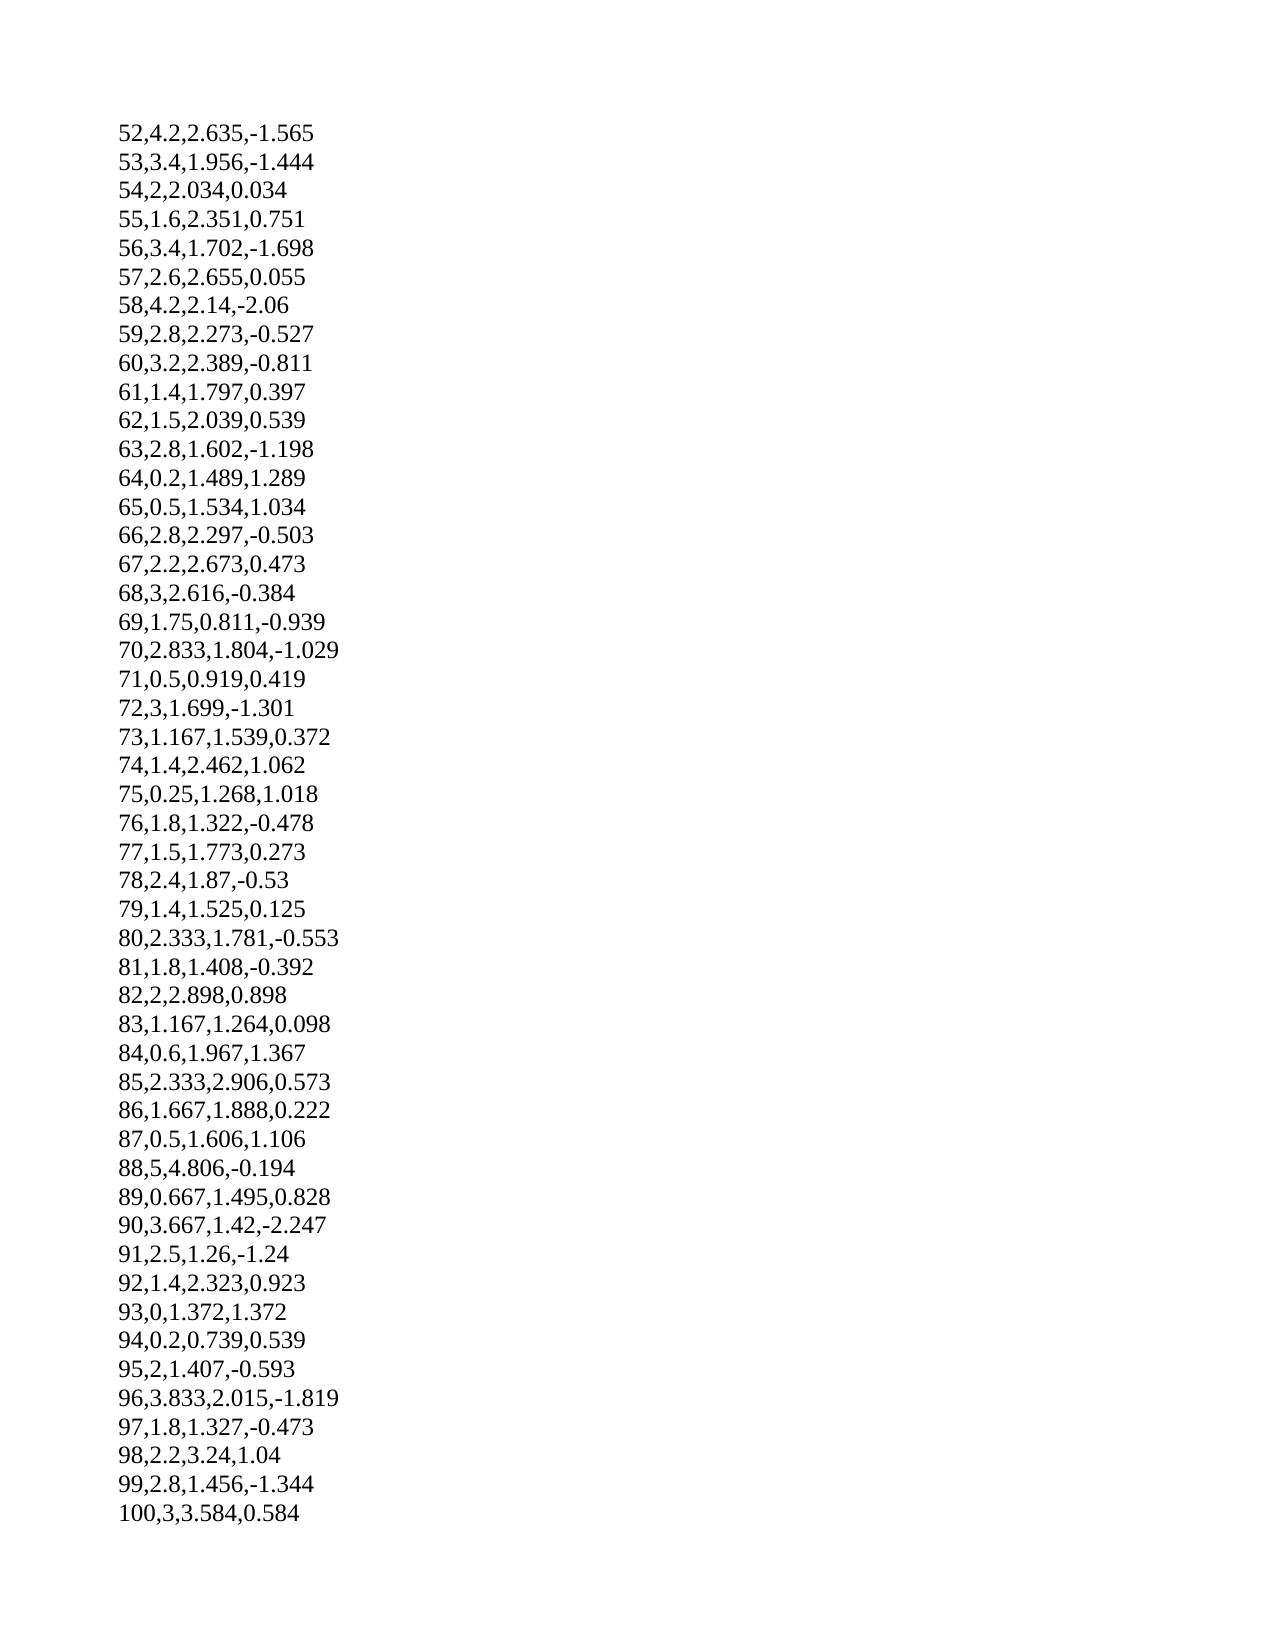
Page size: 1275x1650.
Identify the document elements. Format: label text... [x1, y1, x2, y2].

text 65,0.5,1.534,1.034 [118, 492, 1157, 521]
text 86,1.667,1.888,0.222 [118, 1096, 1157, 1124]
text 93,0,1.372,1.372 [118, 1297, 1157, 1326]
text 72,3,1.699,-1.301 [118, 693, 1157, 722]
text 76,1.8,1.322,-0.478 [118, 808, 1157, 837]
text 78,2.4,1.87,-0.53 [118, 866, 1157, 894]
text 69,1.75,0.811,-0.939 [118, 607, 1157, 636]
text 60,3.2,2.389,-0.811 [118, 348, 1157, 377]
text 67,2.2,2.673,0.473 [118, 549, 1157, 578]
text 64,0.2,1.489,1.289 [118, 463, 1157, 492]
text 66,2.8,2.297,-0.503 [118, 521, 1157, 549]
text 68,3,2.616,-0.384 [118, 578, 1157, 607]
text 70,2.833,1.804,-1.029 [118, 636, 1157, 664]
text 80,2.333,1.781,-0.553 [118, 923, 1157, 952]
text 53,3.4,1.956,-1.444 [118, 147, 1157, 176]
text 81,1.8,1.408,-0.392 [118, 952, 1157, 981]
text 100,3,3.584,0.584 [118, 1498, 1157, 1527]
text 88,5,4.806,-0.194 [118, 1153, 1157, 1182]
text 73,1.167,1.539,0.372 [118, 722, 1157, 751]
text 62,1.5,2.039,0.539 [118, 406, 1157, 434]
text 92,1.4,2.323,0.923 [118, 1268, 1157, 1297]
text 74,1.4,2.462,1.062 [118, 751, 1157, 779]
text 54,2,2.034,0.034 [118, 176, 1157, 204]
text 96,3.833,2.015,-1.819 [118, 1383, 1157, 1412]
text 85,2.333,2.906,0.573 [118, 1067, 1157, 1096]
text 56,3.4,1.702,-1.698 [118, 233, 1157, 262]
text 95,2,1.407,-0.593 [118, 1354, 1157, 1383]
text 79,1.4,1.525,0.125 [118, 894, 1157, 923]
text 75,0.25,1.268,1.018 [118, 779, 1157, 808]
text 87,0.5,1.606,1.106 [118, 1124, 1157, 1153]
text 63,2.8,1.602,-1.198 [118, 434, 1157, 463]
text 84,0.6,1.967,1.367 [118, 1038, 1157, 1067]
text 59,2.8,2.273,-0.527 [118, 319, 1157, 348]
text 58,4.2,2.14,-2.06 [118, 291, 1157, 319]
text 98,2.2,3.24,1.04 [118, 1441, 1157, 1469]
text 57,2.6,2.655,0.055 [118, 262, 1157, 291]
text 83,1.167,1.264,0.098 [118, 1009, 1157, 1038]
text 82,2,2.898,0.898 [118, 981, 1157, 1009]
text 99,2.8,1.456,-1.344 [118, 1469, 1157, 1498]
text 77,1.5,1.773,0.273 [118, 837, 1157, 866]
text 94,0.2,0.739,0.539 [118, 1326, 1157, 1354]
text 90,3.667,1.42,-2.247 [118, 1211, 1157, 1239]
text 52,4.2,2.635,-1.565 [118, 118, 1157, 147]
text 91,2.5,1.26,-1.24 [118, 1239, 1157, 1268]
text 61,1.4,1.797,0.397 [118, 377, 1157, 406]
text 55,1.6,2.351,0.751 [118, 204, 1157, 233]
text 71,0.5,0.919,0.419 [118, 664, 1157, 693]
text 97,1.8,1.327,-0.473 [118, 1412, 1157, 1441]
text 89,0.667,1.495,0.828 [118, 1182, 1157, 1211]
